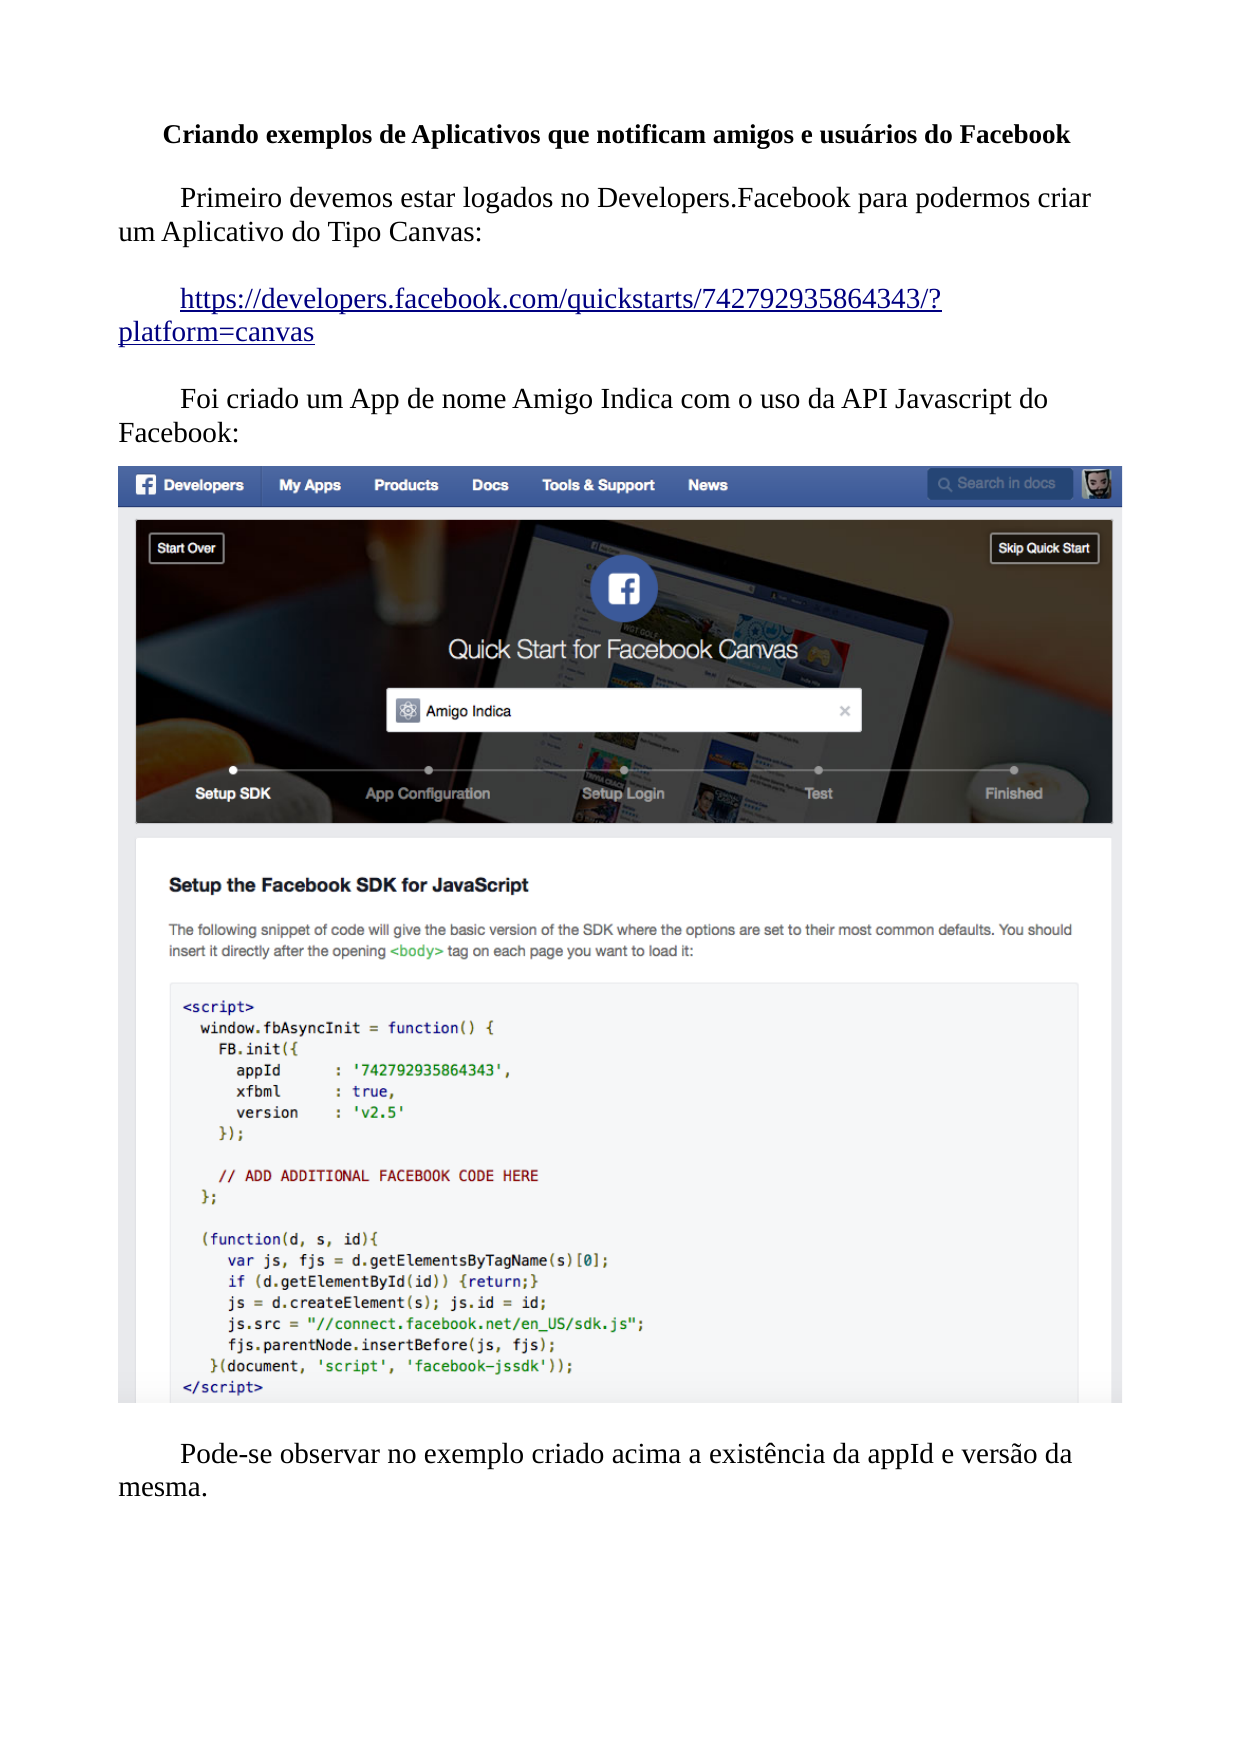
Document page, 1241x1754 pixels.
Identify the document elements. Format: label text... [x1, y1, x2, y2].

text Pode-se observar no exemplo criado acima a existência da appId e versão da mesma. [118, 1436, 1122, 1503]
text https://developers.facebook.com/quickstarts/742792935864343/?platform=canvas [118, 281, 1122, 348]
text Foi criado um App de nome Amigo Indica com o uso da API Javascript do Facebook: [118, 382, 1122, 449]
text Primeiro devemos estar logados no Developers.Facebook para podermos criar um Aplicativo do Tipo Canvas: [118, 180, 1122, 247]
text Criando exemplos de Aplicativos que notificam amigos e usuários do Facebook [118, 118, 1122, 149]
picture [118, 466, 1123, 1403]
